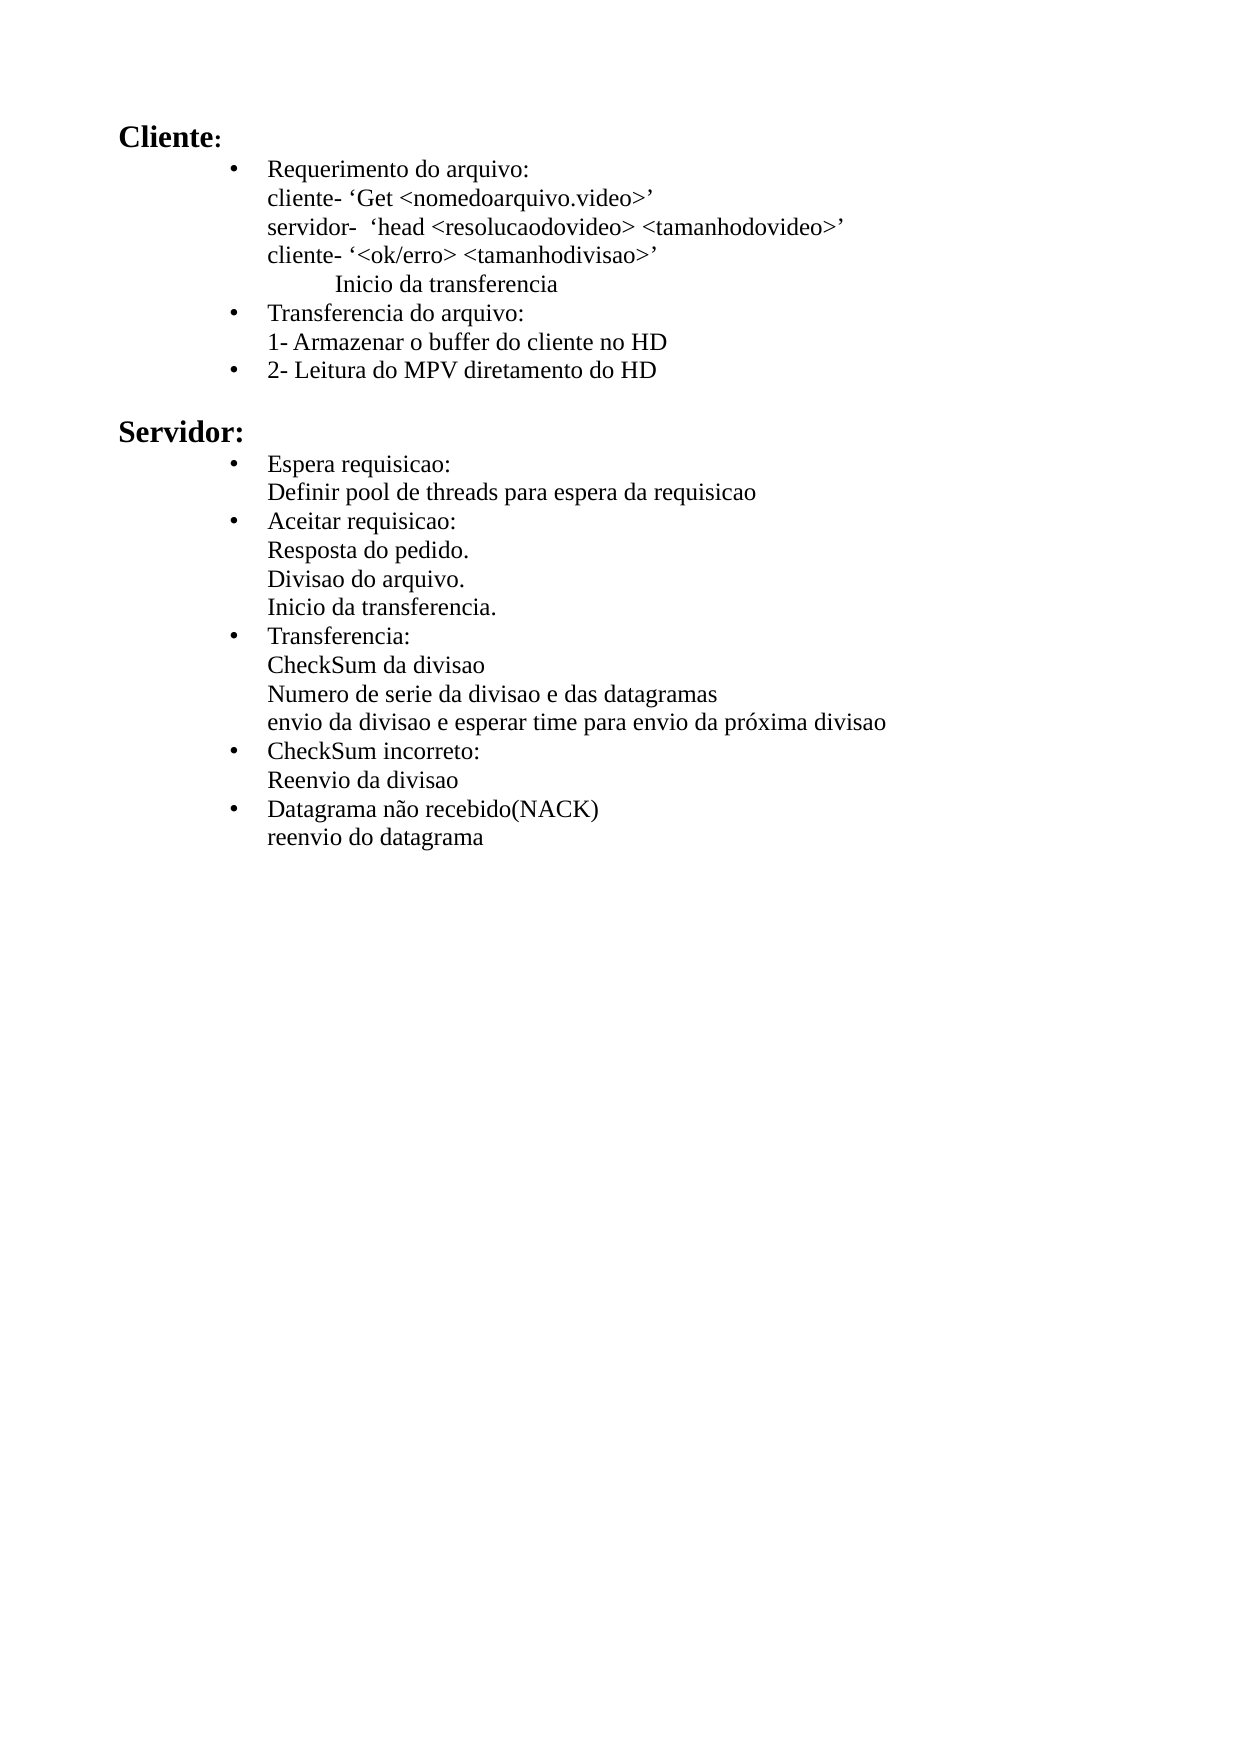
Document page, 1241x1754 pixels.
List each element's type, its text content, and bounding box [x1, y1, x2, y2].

text Inicio da transferencia [118, 269, 1122, 298]
list Inicio da transferencia. [229, 592, 1122, 621]
list Numero de serie da divisao e das datagramas [229, 679, 1122, 707]
list Divisao do arquivo. [229, 564, 1122, 592]
list reenvio do datagrama [229, 822, 1122, 851]
list envio da divisao e esperar time para envio da próxima divisao [229, 707, 1122, 736]
list Espera requisicao: [229, 449, 1122, 477]
text Servidor: [118, 413, 1122, 449]
list 1- Armazenar o buffer do cliente no HD [229, 327, 1122, 355]
list Aceitar requisicao: [229, 506, 1122, 535]
list Transferencia do arquivo: [229, 298, 1122, 327]
list Transferencia: [229, 621, 1122, 650]
list Definir pool de threads para espera da requisicao [229, 477, 1122, 506]
list servidor- ‘head <resolucaodovideo> <tamanhodovideo>’ [229, 212, 1122, 240]
list Datagrama não recebido(NACK) [229, 794, 1122, 822]
list cliente- ‘<ok/erro> <tamanhodivisao>’ [229, 240, 1122, 269]
list Reenvio da divisao [229, 765, 1122, 794]
list Resposta do pedido. [229, 535, 1122, 564]
list CheckSum incorreto: [229, 736, 1122, 765]
list CheckSum da divisao [229, 650, 1122, 679]
list Requerimento do arquivo: cliente- ‘Get <nomedoarquivo.video>’ [229, 154, 1122, 212]
list 2- Leitura do MPV diretamento do HD [229, 355, 1122, 384]
text Cliente: [118, 118, 1122, 154]
